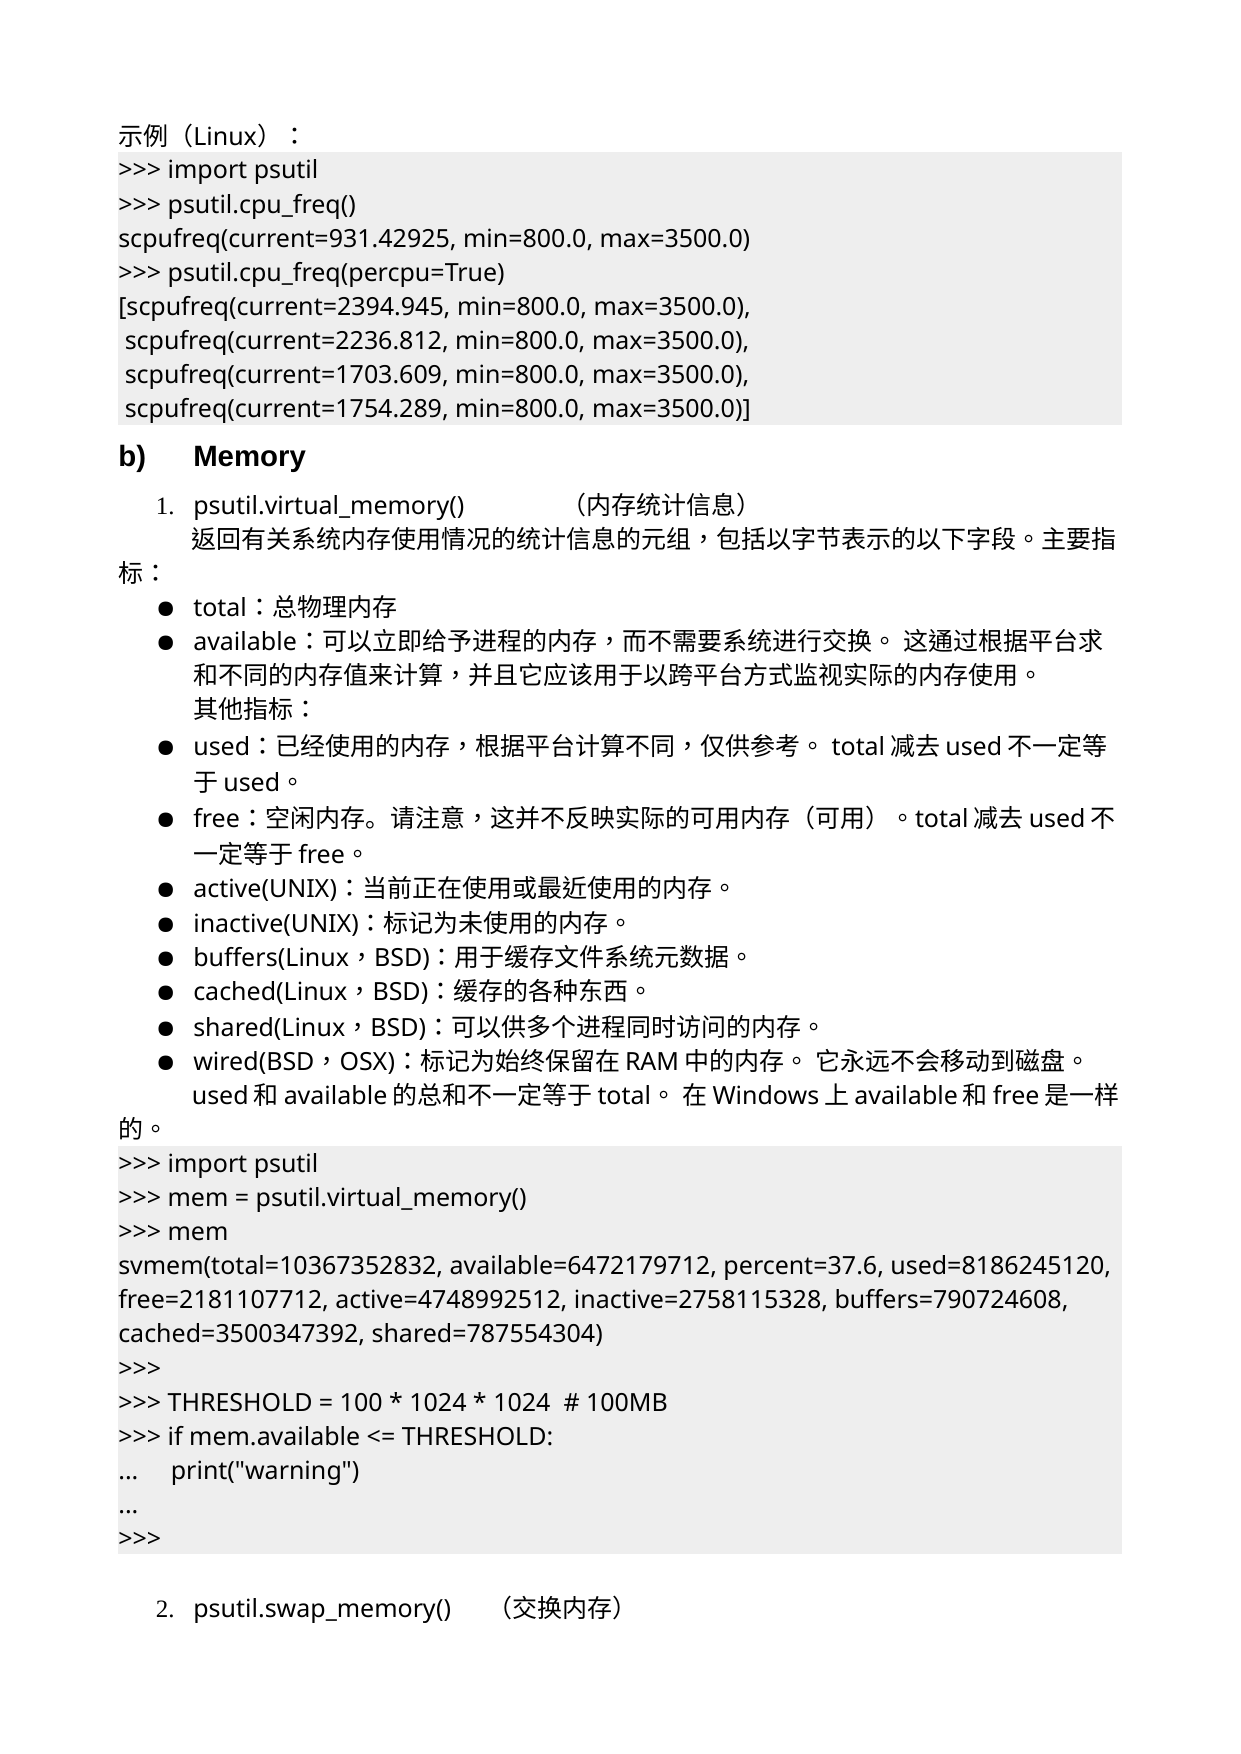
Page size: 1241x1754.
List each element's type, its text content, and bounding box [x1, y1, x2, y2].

list total：总物理内存 [156, 590, 1122, 624]
text 示例（Linux）： [118, 118, 1122, 152]
list psutil.swap_memory() （交换内存） [156, 1589, 1122, 1625]
text used和available的总和不一定等于total。 在Windows上available和free是一样的。 [118, 1078, 1122, 1146]
list used：已经使用的内存，根据平台计算不同，仅供参考。 total减去used不一定等于used。 [156, 726, 1122, 799]
list wired(BSD，OSX)：标记为始终保留在RAM中的内存。 它永远不会移动到磁盘。 [156, 1044, 1122, 1078]
list free：空闲内存。请注意，这并不反映实际的可用内存（可用）。total减去used不一定等于free。 [156, 799, 1122, 871]
table_header >>> import psutil >>> mem = psutil.virtual_memory() >>> mem svmem(total=10367352832, available=6472179712, percent=37.6, used=8186245120, free=2181107712, active=4748992512, inactive=2758115328, buffers=790724608, cached=3500347392, shared=787554304) >>> >>> THRESHOLD = 100 * 1024 * 1024 # 100MB >>> if mem.available <= THRESHOLD: ... print("warning") ... >>> [118, 1146, 1122, 1554]
list inactive(UNIX)：标记为未使用的内存。 [156, 905, 1122, 939]
text 返回有关系统内存使用情况的统计信息的元组，包括以字节表示的以下字段。主要指标： [118, 522, 1122, 590]
list cached(Linux，BSD)：缓存的各种东西。 [156, 973, 1122, 1007]
list available：可以立即给予进程的内存，而不需要系统进行交换。 这通过根据平台求和不同的内存值来计算，并且它应该用于以跨平台方式监视实际的内存使用。 [156, 624, 1122, 692]
subtitle Memory [118, 439, 1122, 473]
list 其他指标： [156, 692, 1122, 726]
table_header >>> import psutil >>> psutil.cpu_freq() scpufreq(current=931.42925, min=800.0, max=3500.0) >>> psutil.cpu_freq(percpu=True) [scpufreq(current=2394.945, min=800.0, max=3500.0), scpufreq(current=2236.812, min=800.0, max=3500.0), scpufreq(current=1703.609, min=800.0, max=3500.0), scpufreq(current=1754.289, min=800.0, max=3500.0)] [118, 152, 1122, 425]
list active(UNIX)：当前正在使用或最近使用的内存。 [156, 871, 1122, 905]
list buffers(Linux，BSD)：用于缓存文件系统元数据。 [156, 939, 1122, 973]
list psutil.virtual_memory() （内存统计信息） [156, 486, 1122, 522]
list shared(Linux，BSD)：可以供多个进程同时访问的内存。 [156, 1007, 1122, 1044]
